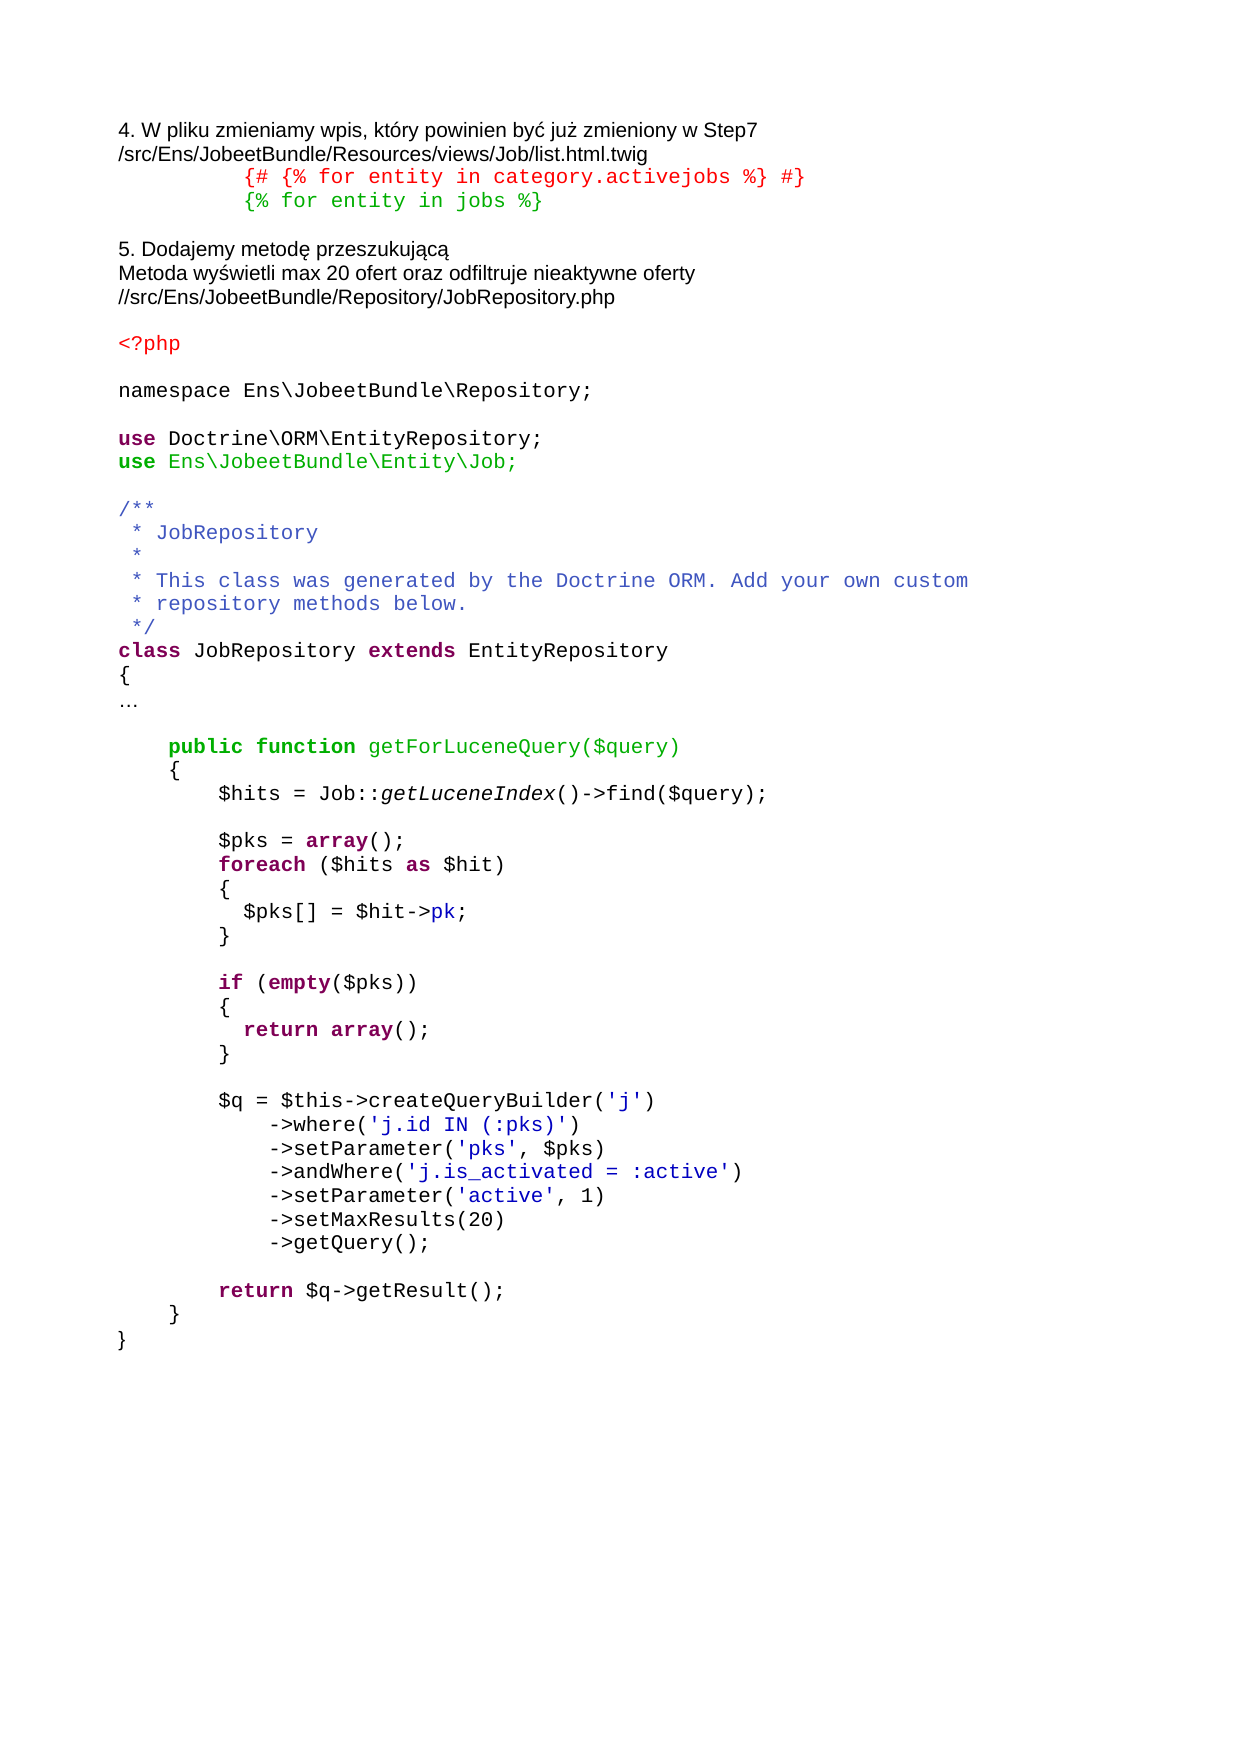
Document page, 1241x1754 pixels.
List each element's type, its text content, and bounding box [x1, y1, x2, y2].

text return $q->getResult(); [118, 1279, 1122, 1303]
text return array(); [118, 1019, 1122, 1043]
text namespace Ens\JobeetBundle\Repository; [118, 380, 1122, 404]
text $hits = Job::getLuceneIndex()->find($query); [118, 783, 1122, 807]
text /** [118, 499, 1122, 522]
text $pks[] = $hit->pk; [118, 901, 1122, 925]
text public function getForLuceneQuery($query) [118, 736, 1122, 759]
text * JobRepository [118, 522, 1122, 546]
text //src/Ens/JobeetBundle/Repository/JobRepository.php [118, 285, 1122, 309]
text use Ens\JobeetBundle\Entity\Job; [118, 451, 1122, 475]
text } [118, 1327, 1122, 1351]
text Metoda wyświetli max 20 ofert oraz odfiltruje nieaktywne oferty [118, 261, 1122, 285]
text $q = $this->createQueryBuilder('j') [118, 1090, 1122, 1114]
text { [118, 996, 1122, 1019]
text { [118, 664, 1122, 688]
text } [118, 1303, 1122, 1327]
text {% for entity in jobs %} [118, 190, 1122, 213]
text class JobRepository extends EntityRepository [118, 641, 1122, 664]
text } [118, 925, 1122, 948]
text * This class was generated by the Doctrine ORM. Add your own custom [118, 569, 1122, 593]
text $pks = array(); [118, 830, 1122, 854]
text */ [118, 617, 1122, 641]
text /src/Ens/JobeetBundle/Resources/views/Job/list.html.twig [118, 142, 1122, 166]
text foreach ($hits as $hit) [118, 854, 1122, 878]
text if (empty($pks)) [118, 972, 1122, 996]
text 5. Dodajemy metodę przeszukującą [118, 237, 1122, 261]
text … [118, 688, 1122, 712]
text ->setParameter('active', 1) [118, 1185, 1122, 1209]
text * [118, 546, 1122, 569]
text ->andWhere('j.is_activated = :active') [118, 1161, 1122, 1185]
text ->where('j.id IN (:pks)') [118, 1114, 1122, 1138]
text ->setParameter('pks', $pks) [118, 1138, 1122, 1161]
text { [118, 878, 1122, 901]
text ->getQuery(); [118, 1232, 1122, 1256]
text * repository methods below. [118, 593, 1122, 617]
text use Doctrine\ORM\EntityRepository; [118, 428, 1122, 451]
text 4. W pliku zmieniamy wpis, który powinien być już zmieniony w Step7 [118, 118, 1122, 142]
text <?php [118, 333, 1122, 357]
text {# {% for entity in category.activejobs %} #} [118, 166, 1122, 190]
text } [118, 1043, 1122, 1067]
text { [118, 759, 1122, 783]
text ->setMaxResults(20) [118, 1209, 1122, 1232]
